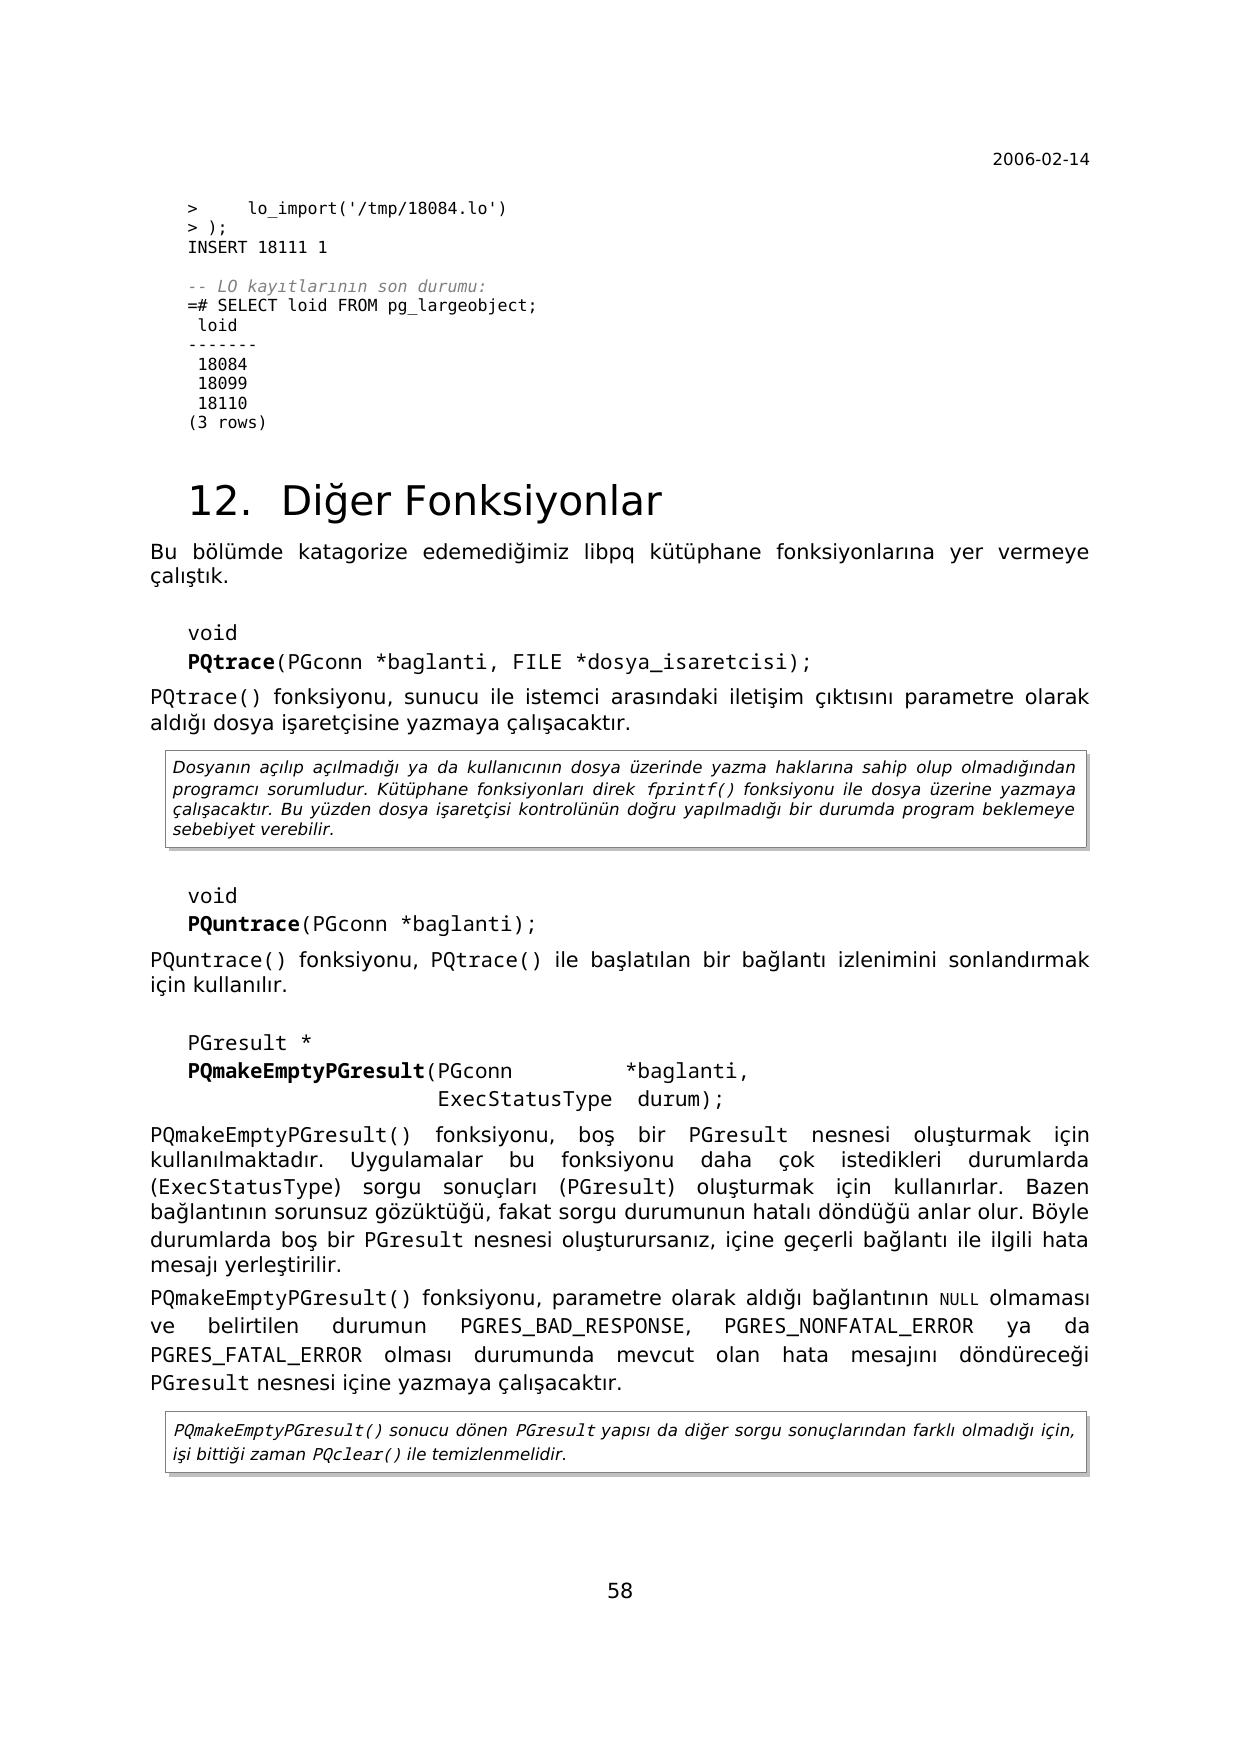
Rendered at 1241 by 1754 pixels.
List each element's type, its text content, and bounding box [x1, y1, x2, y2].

text PQmakeEmptyPGresult() sonucu dönen PGresult yapısı da diğer sorgu sonuçlarından farklı olmadığı için, işi bittiği zaman PQclear() ile temizlenmelidir. [166, 1412, 1086, 1472]
text Bu bölümde katagorize edemediğimiz libpq kütüphane fonksiyonlarına yer vermeye çalıştık. [150, 540, 1090, 588]
text PQmakeEmptyPGresult() fonksiyonu, parametre olarak aldığı bağlantının NULL olmaması ve belirtilen durumun PGRES_BAD_RESPONSE, PGRES_NONFATAL_ERROR ya da PGRES_FATAL_ERROR olması durumunda mevcut olan hata mesajını döndüreceği PGresult nesnesi içine yazmaya çalışacaktır. [150, 1283, 1090, 1396]
text PGresult * PQmakeEmptyPGresult(PGconn *baglanti, ExecStatusType durum); [187, 1028, 1090, 1112]
text PQuntrace() fonksiyonu, PQtrace() ile başlatılan bir bağlantı izlenimini sonlandırmak için kullanılır. [150, 945, 1090, 998]
text Dosyanın açılıp açılmadığı ya da kullanıcının dosya üzerinde yazma haklarına sahip olup olmadığından programcı sorumludur. Kütüphane fonksiyonları direk fprintf() fonksiyonu ile dosya üzerine yazmaya çalışacaktır. Bu yüzden dosya işaretçisi kontrolünün doğru yapılmadığı bir durumda program beklemeye sebebiyet verebilir. [166, 751, 1086, 847]
text void PQtrace(PGconn *baglanti, FILE *dosya_isaretcisi); [187, 618, 1090, 675]
subtitle Diğer Fonksiyonlar [187, 478, 1090, 525]
text void PQuntrace(PGconn *baglanti); [187, 881, 1090, 938]
text > lo_import('/tmp/18084.lo') > ); INSERT 18111 1 -- LO kayıtlarının son durumu: =# SELECT loid FROM pg_largeobject; loid ------- 18084 18099 18110 (3 rows) [187, 199, 1090, 433]
text PQtrace() fonksiyonu, sunucu ile istemci arasındaki iletişim çıktısını parametre olarak aldığı dosya işaretçisine yazmaya çalışacaktır. [150, 682, 1090, 735]
text PQmakeEmptyPGresult() fonksiyonu, boş bir PGresult nesnesi oluşturmak için kullanılmaktadır. Uygulamalar bu fonksiyonu daha çok istedikleri durumlarda (ExecStatusType) sorgu sonuçları (PGresult) oluşturmak için kullanırlar. Bazen bağlantının sorunsuz gözüktüğü, fakat sorgu durumunun hatalı döndüğü anlar olur. Böyle durumlarda boş bir PGresult nesnesi oluşturursanız, içine geçerli bağlantı ile ilgili hata mesajı yerleştirilir. [150, 1120, 1090, 1277]
